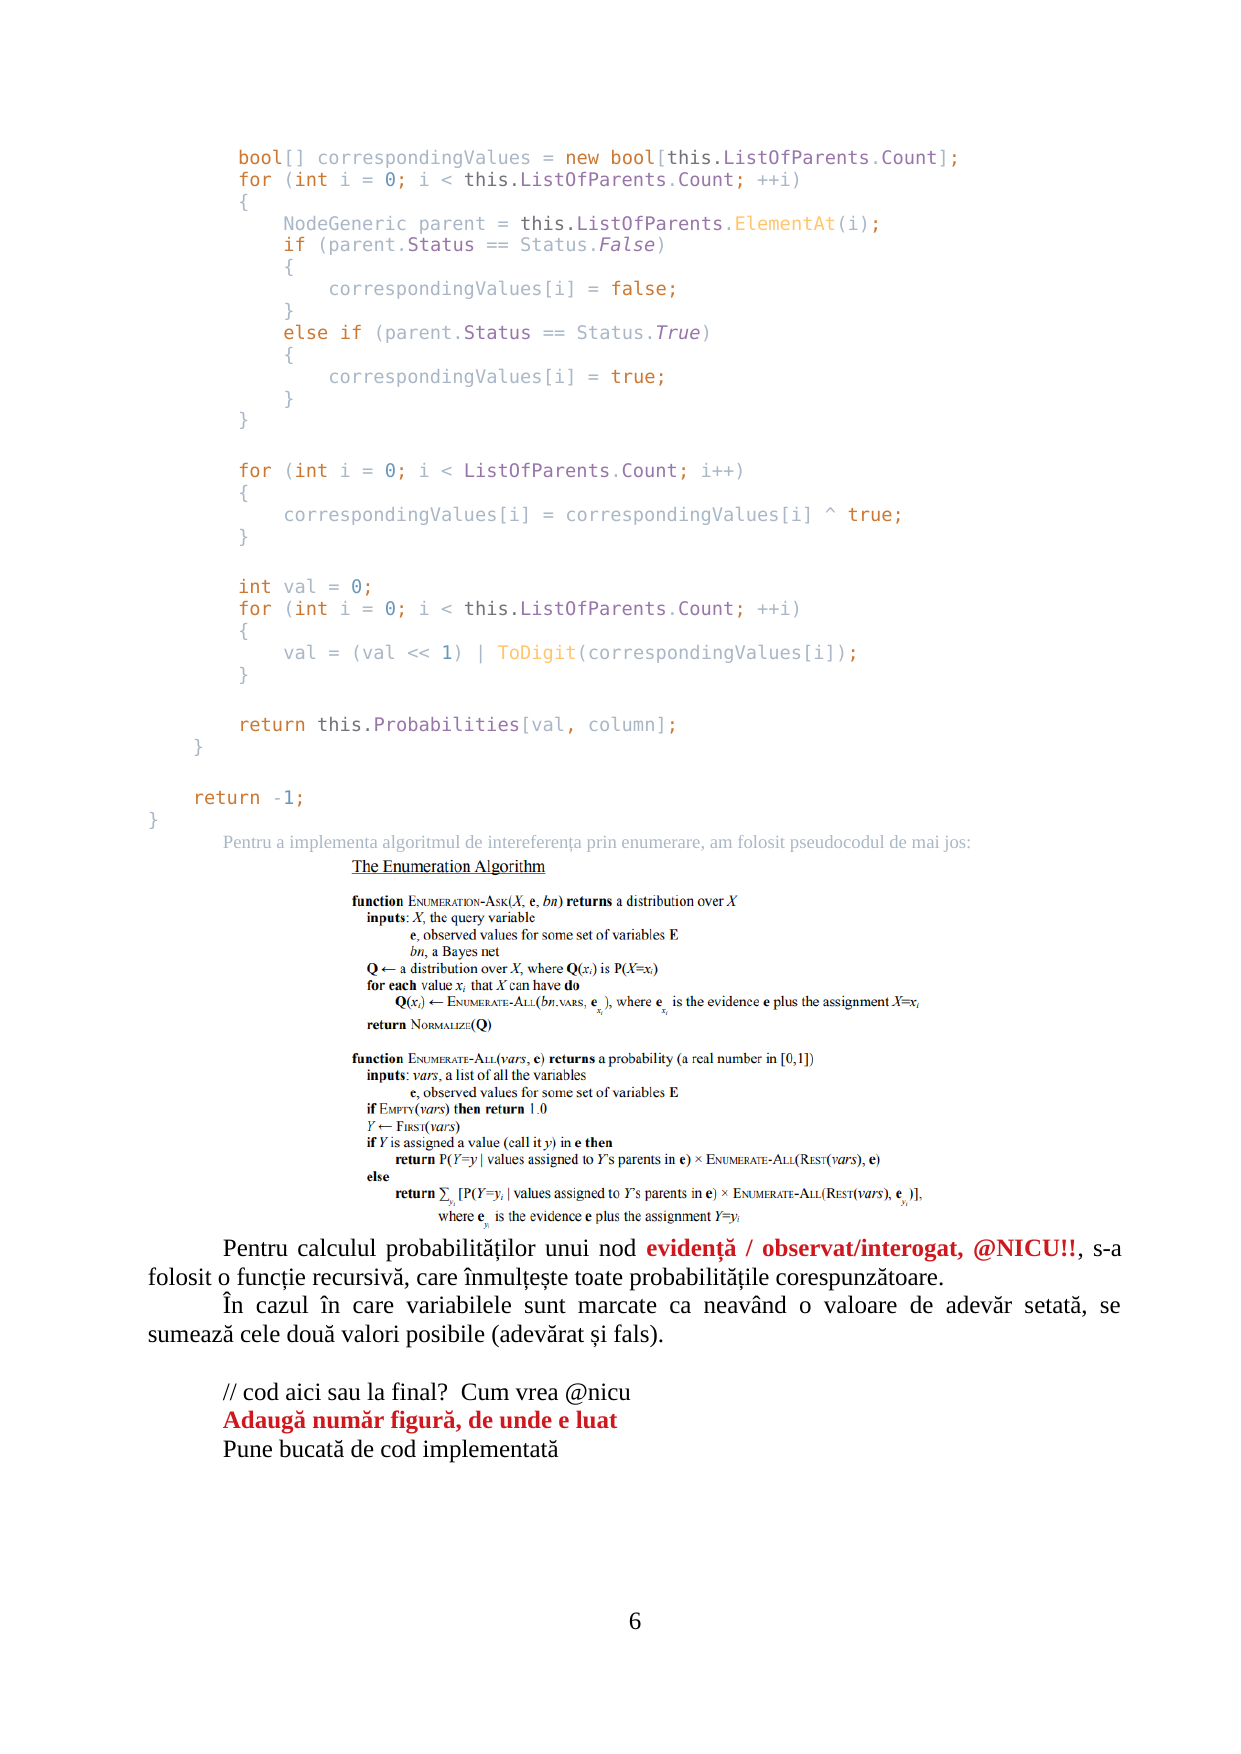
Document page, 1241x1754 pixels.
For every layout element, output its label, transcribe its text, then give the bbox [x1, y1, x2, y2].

text În cazul în care variabilele sunt marcate ca neavând o valoare de adevăr setată, se sumează cele două valori posibile (adevărat și fals). [148, 1291, 1122, 1348]
text Pentru calculul probabilităților unui nod evidență / observat/interogat, @NICU!!, s-a folosit o funcție recursivă, care înmulțește toate probabilitățile corespunzătoare. [148, 853, 1122, 1291]
text // cod aici sau la final? Cum vrea @nicu [148, 1377, 1122, 1406]
text Pune bucată de cod implementată [148, 1434, 1122, 1463]
text bool[] correspondingValues = new bool[this.ListOfParents.Count]; for (int i = 0; i < this.ListOfParents.Count; ++i) { NodeGeneric parent = this.ListOfParents.ElementAt(i); if (parent.Status == Status.False) { correspondingValues[i] = false; } else if (parent.Status == Status.True) { correspondingValues[i] = true; } } for (int i = 0; i < ListOfParents.Count; i++) { correspondingValues[i] = correspondingValues[i] ^ true; } int val = 0; for (int i = 0; i < this.ListOfParents.Count; ++i) { val = (val << 1) | ToDigit(correspondingValues[i]); } return this.Probabilities[val, column]; } return -1; } [148, 118, 1122, 831]
text Pentru a implementa algoritmul de intereferența prin enumerare, am folosit pseudocodul de mai jos: [148, 831, 1122, 853]
text Adaugă număr figură, de unde e luat [148, 1406, 1122, 1434]
picture [337, 852, 932, 1233]
